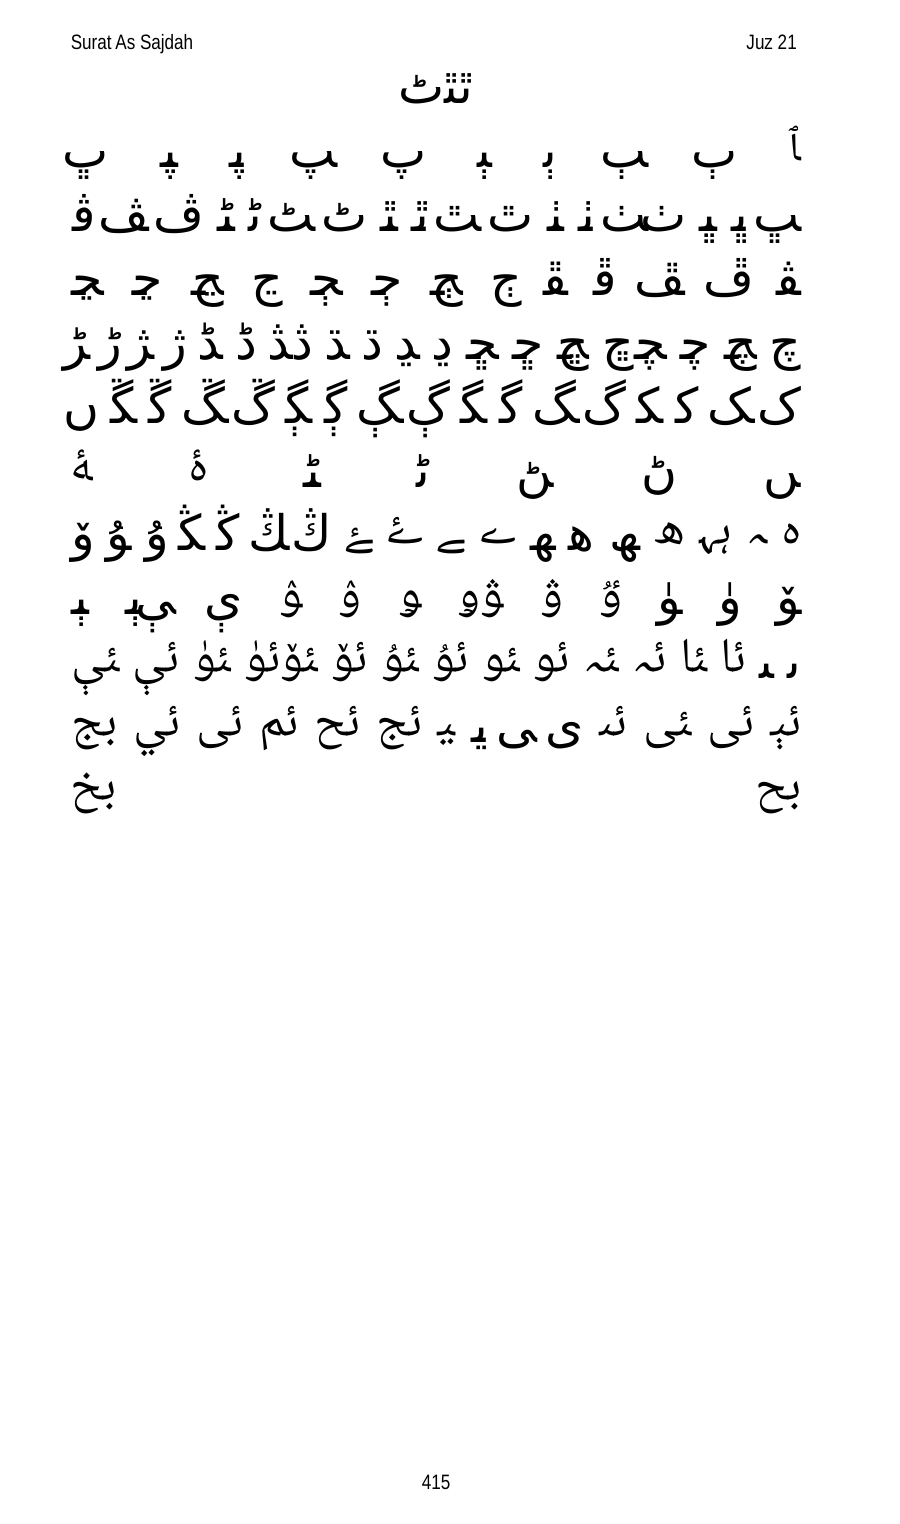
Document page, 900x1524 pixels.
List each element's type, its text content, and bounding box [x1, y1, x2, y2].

text ﮦ ﮧ ﮨﮩ ﮪ ﮫ ﮬ ﮭ ﮮ ﮯ ﮰ ﮱ ﯓ ﯔ ﯕ ﯖ ﯗ ﯘ ﯙ ﯚ ﯛ ﯜ ﯝ ﯞ ﯟﯠ ﯡ ﯢ ﯣ ﯤ ﯥﯦ ﯧ [71, 507, 801, 635]
text ﭤﭥﭦ [71, 60, 801, 124]
text ﭺ ﭻ ﭼ ﭽﭾ ﭿ ﮀ ﮁ ﮂ ﮃ ﮄ ﮅ ﮆﮇ ﮈ ﮉ ﮊ ﮋ ﮌ ﮍ ﮎ ﮏ ﮐ ﮑ ﮒ ﮓ ﮔ ﮕ ﮖ ﮗ ﮘ ﮙ ﮚ ﮛ ﮜ ﮝ ﮞ ﮟ ﮠ ﮡ ﮢ ﮣ ﮤ ﮥ [71, 315, 801, 507]
text ﭛ ﭜ ﭝ ﭞﭟ ﭠ ﭡ ﭢ ﭣ ﭤ ﭥ ﭦ ﭧ ﭨ ﭩ ﭪ ﭫ ﭬ ﭭ ﭮ ﭯ ﭰ ﭱ ﭲ ﭳ ﭴ ﭵ ﭶ ﭷ ﭸ ﭹ [71, 188, 801, 315]
text ﯨ ﯩ ﯪ ﯫ ﯬ ﯭ ﯮ ﯯ ﯰ ﯱ ﯲ ﯳﯴ ﯵ ﯶ ﯷ ﯸ ﯹ ﯺ ﯻ ﯼ ﯽ ﯾ ﯿ ﰀ ﰁ ﰂ ﰃ ﰄ ﰅ ﰆ ﰇ [71, 635, 801, 826]
text ﭑ ﭒ ﭓ ﭔ ﭕ ﭖ ﭗ ﭘ ﭙ ﭚ [71, 124, 801, 188]
